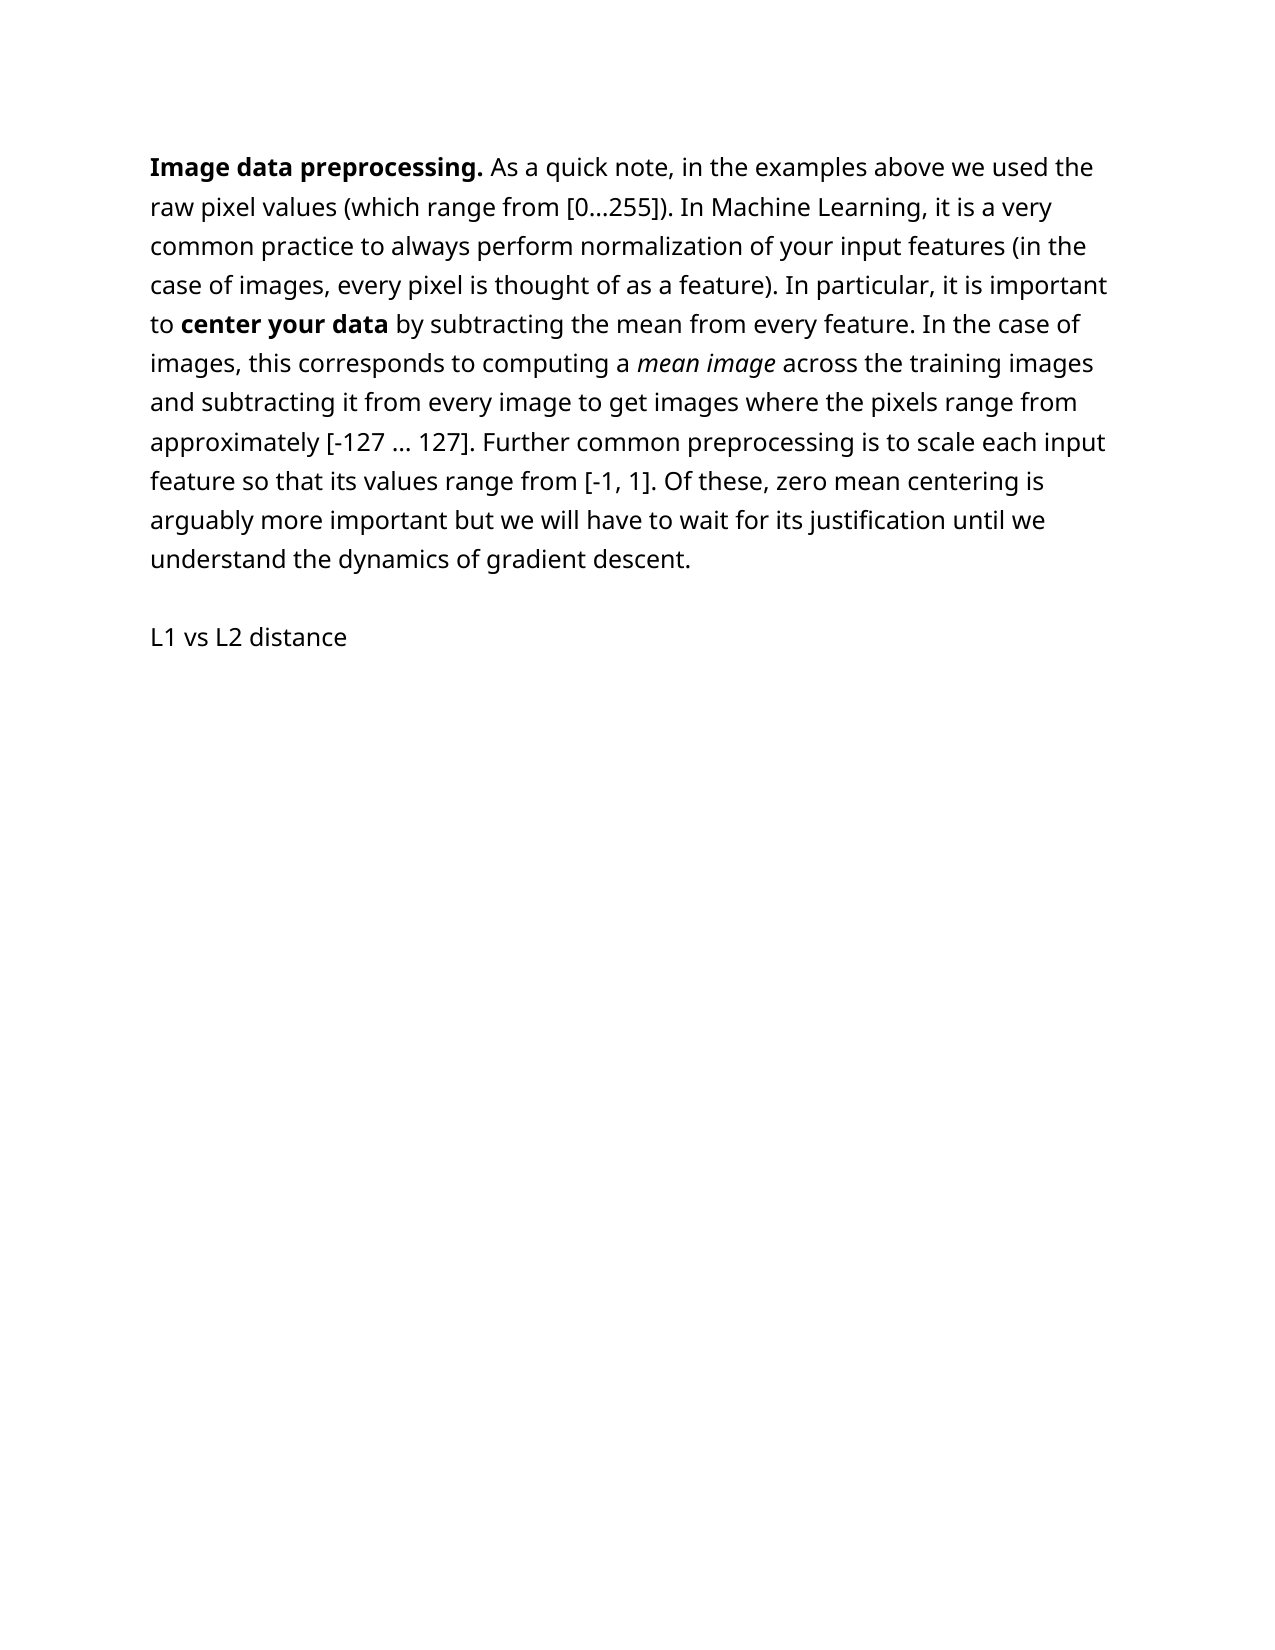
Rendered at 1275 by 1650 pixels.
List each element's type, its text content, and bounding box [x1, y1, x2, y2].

text L1 vs L2 distance [150, 620, 1125, 654]
text Image data preprocessing. As a quick note, in the examples above we used the raw pixel values (which range from [0…255]). In Machine Learning, it is a very common practice to always perform normalization of your input features (in the case of images, every pixel is thought of as a feature). In particular, it is important to center your data by subtracting the mean from every feature. In the case of images, this corresponds to computing a mean image across the training images and subtracting it from every image to get images where the pixels range from approximately [-127 … 127]. Further common preprocessing is to scale each input feature so that its values range from [-1, 1]. Of these, zero mean centering is arguably more important but we will have to wait for its justification until we understand the dynamics of gradient descent. [150, 150, 1125, 576]
